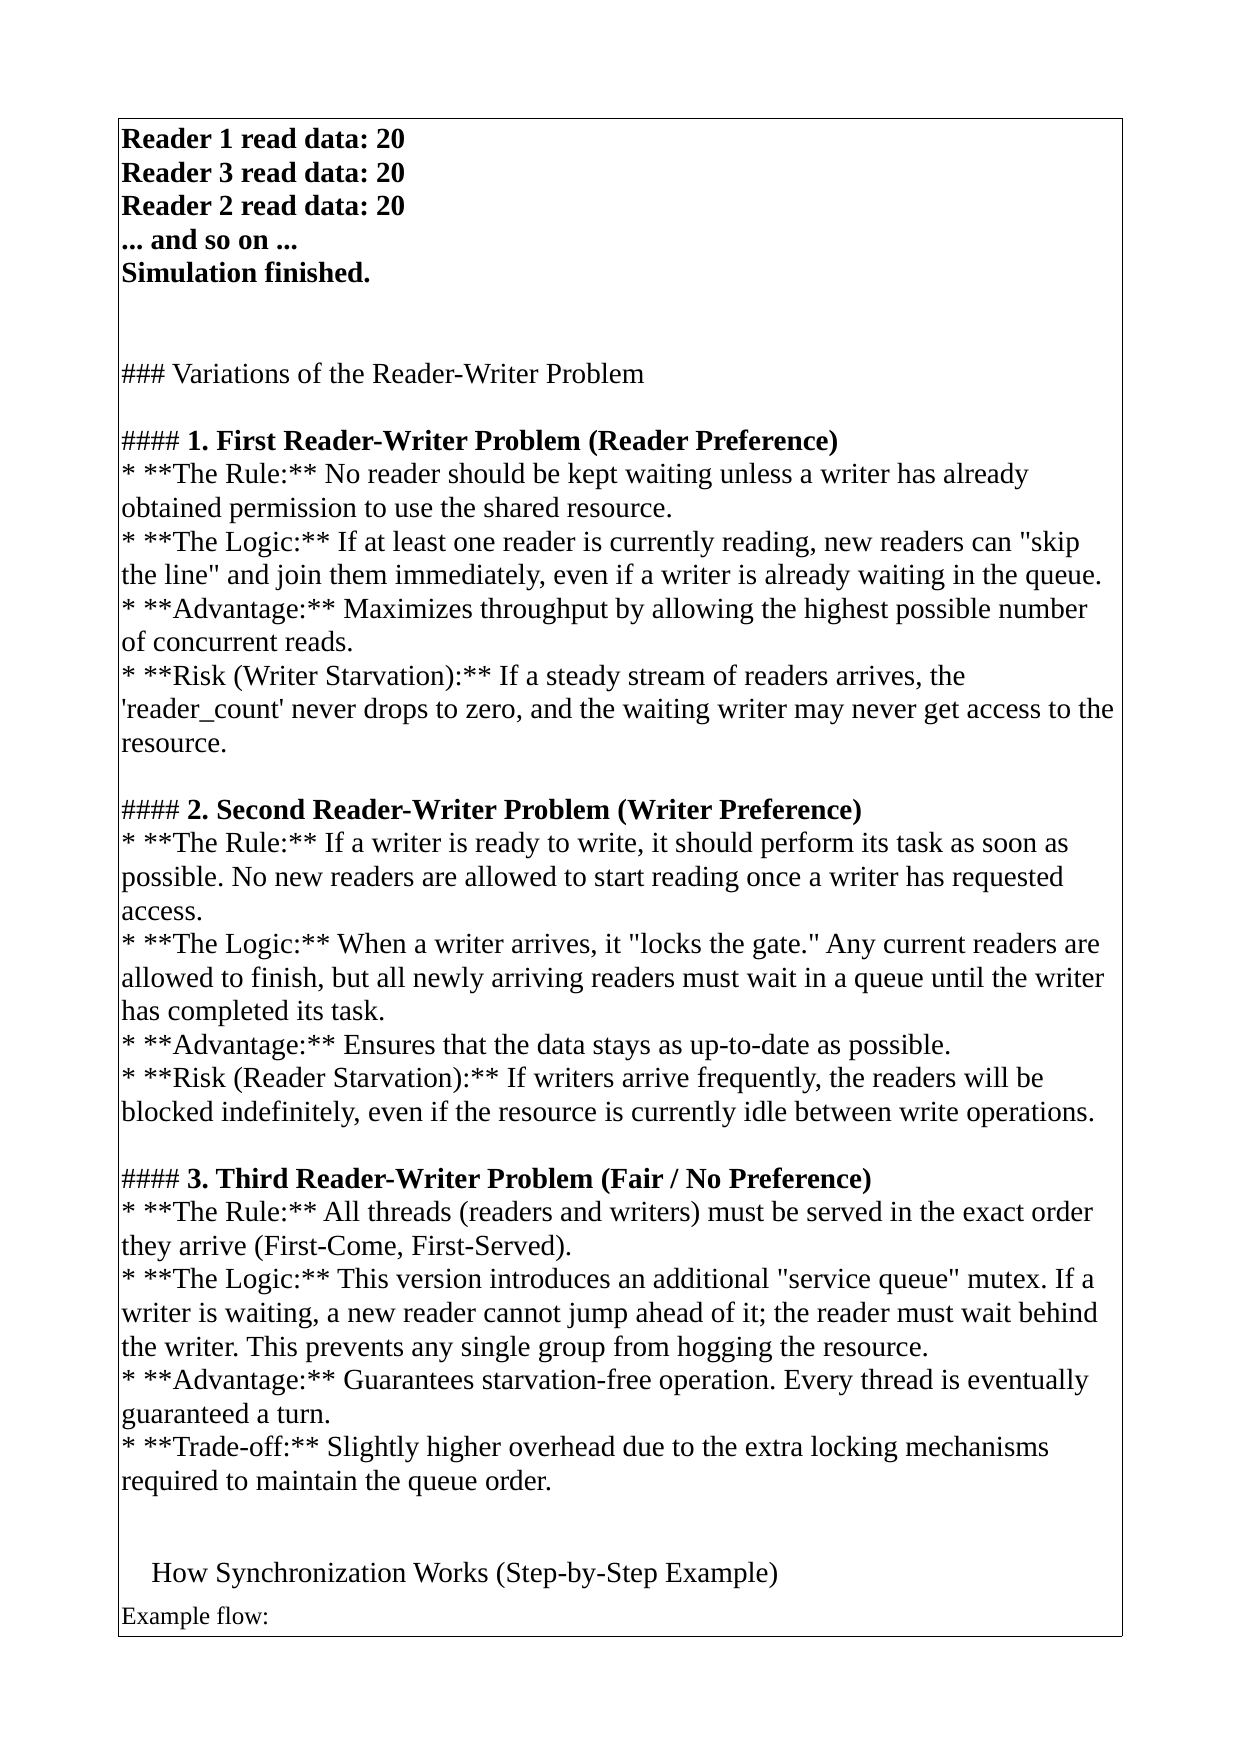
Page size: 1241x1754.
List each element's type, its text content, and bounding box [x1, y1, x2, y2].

text #### 3. Third Reader-Writer Problem (Fair / No Preference) [121, 1161, 1119, 1194]
text ### Variations of the Reader-Writer Problem [121, 356, 1119, 389]
text #### 2. Second Reader-Writer Problem (Writer Preference) [121, 792, 1119, 826]
text * **The Rule:** No reader should be kept waiting unless a writer has already obtained permission to use the shared resource. [121, 457, 1119, 524]
text Reader 2 read data: 20 [121, 188, 1119, 222]
text * **The Logic:** If at least one reader is currently reading, new readers can "skip the line" and join them immediately, even if a writer is already waiting in the queue. [121, 524, 1119, 591]
text * **Advantage:** Maximizes throughput by allowing the highest possible number of concurrent reads. [121, 591, 1119, 658]
text * **Advantage:** Ensures that the data stays as up-to-date as possible. [121, 1027, 1119, 1060]
text * **Risk (Writer Starvation):** If a steady stream of readers arrives, the 'reader_count' never drops to zero, and the waiting writer may never get access to the resource. [121, 658, 1119, 758]
subtitle 🔹 How Synchronization Works (Step-by-Step Example) [121, 1555, 1119, 1588]
text * **The Logic:** When a writer arrives, it "locks the gate." Any current readers are allowed to finish, but all newly arriving readers must wait in a queue until the writer has completed its task. [121, 926, 1119, 1027]
text Simulation finished. [121, 255, 1119, 289]
text * **The Logic:** This version introduces an additional "service queue" mutex. If a writer is waiting, a new reader cannot jump ahead of it; the reader must wait behind the writer. This prevents any single group from hogging the resource. [121, 1262, 1119, 1362]
text Reader 3 read data: 20 [121, 155, 1119, 188]
text * **The Rule:** All threads (readers and writers) must be served in the exact order they arrive (First-Come, First-Served). [121, 1194, 1119, 1262]
text #### 1. First Reader-Writer Problem (Reader Preference) [121, 423, 1119, 457]
text * **Advantage:** Guarantees starvation-free operation. Every thread is eventually guaranteed a turn. [121, 1362, 1119, 1429]
text Reader 1 read data: 20 [121, 121, 1119, 155]
text Example flow: [121, 1601, 1119, 1630]
text ... and so on ... [121, 222, 1119, 255]
text * **Risk (Reader Starvation):** If writers arrive frequently, the readers will be blocked indefinitely, even if the resource is currently idle between write operations. [121, 1060, 1119, 1127]
text * **The Rule:** If a writer is ready to write, it should perform its task as soon as possible. No new readers are allowed to start reading once a writer has requested access. [121, 826, 1119, 926]
text * **Trade-off:** Slightly higher overhead due to the extra locking mechanisms required to maintain the queue order. [121, 1429, 1119, 1496]
